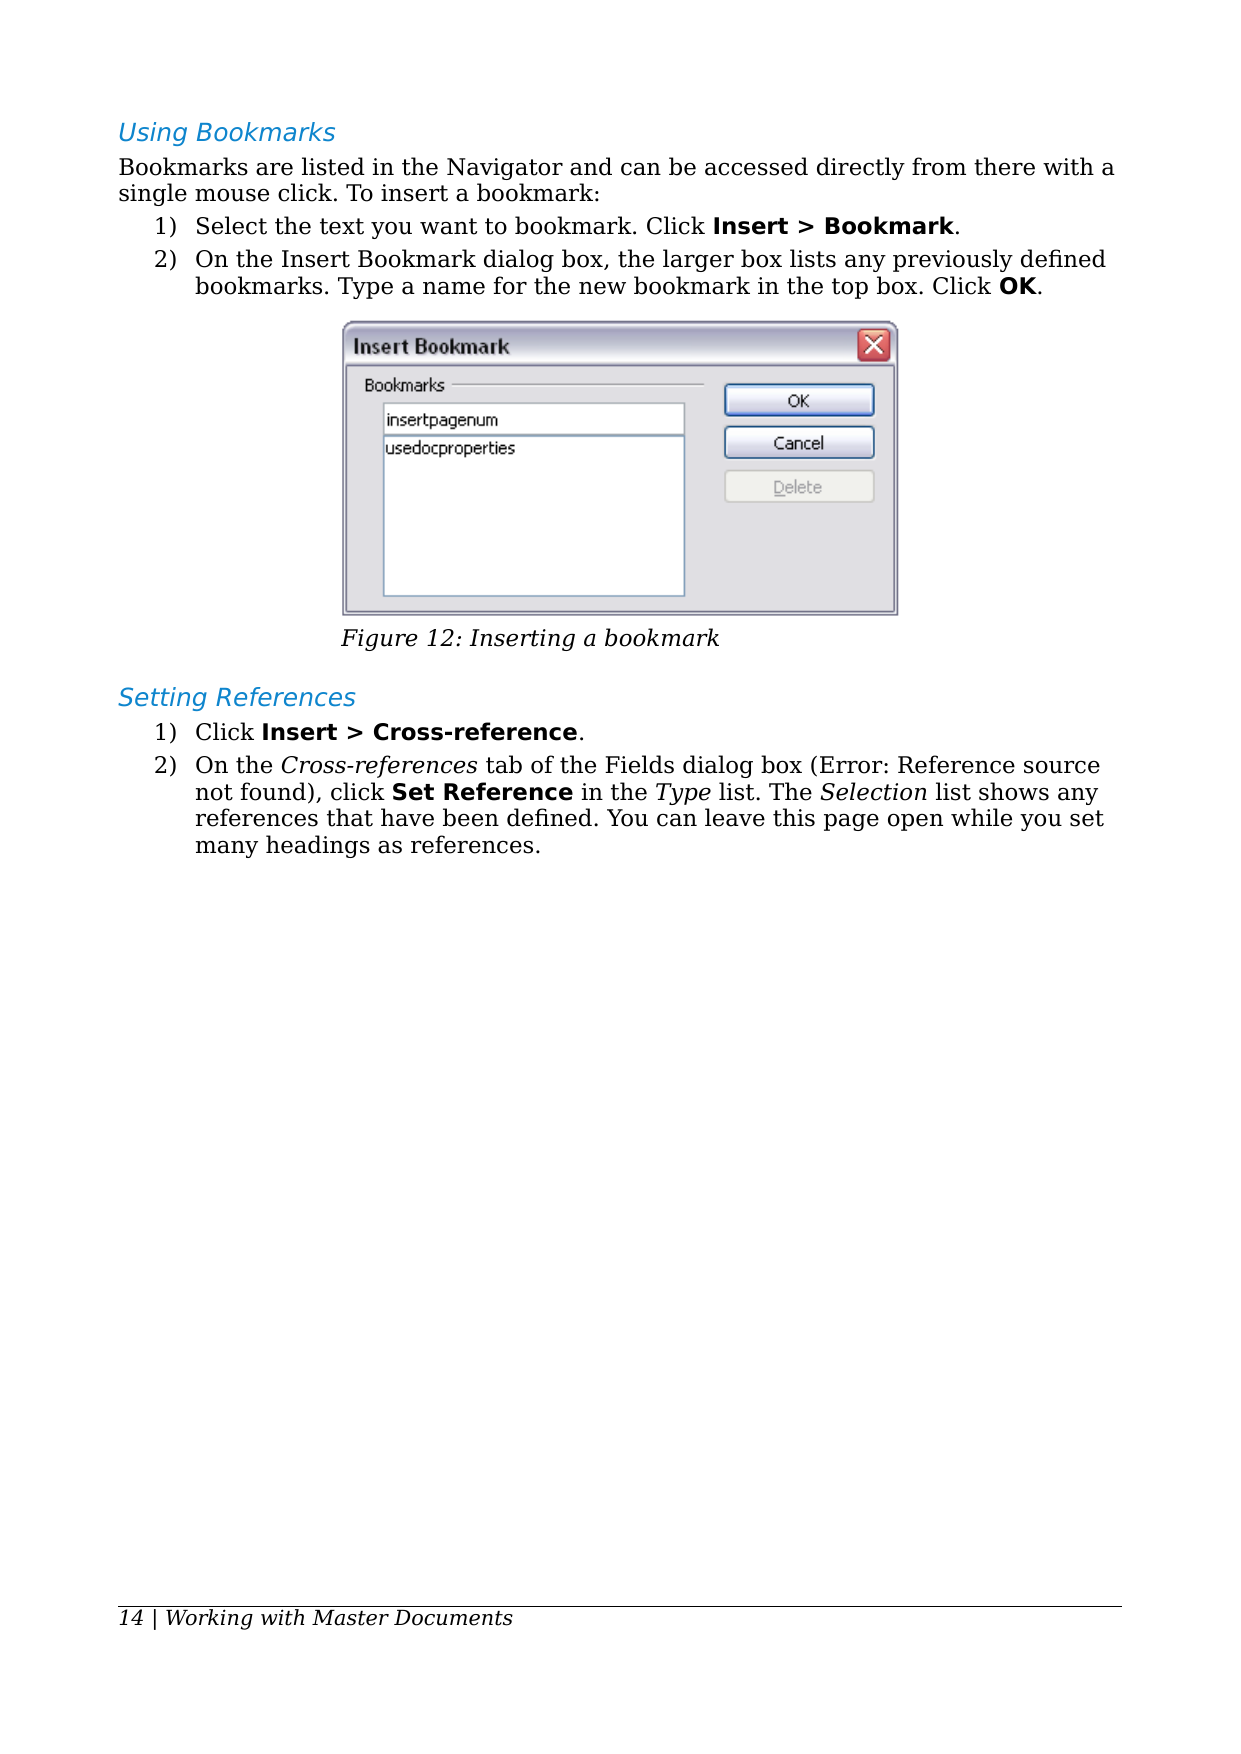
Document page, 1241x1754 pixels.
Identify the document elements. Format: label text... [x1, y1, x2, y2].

list Bookmarks are listed in the Navigator and can be accessed directly from there with a single mouse click. To insert a bookmark: [118, 154, 1122, 207]
subtitle Setting References [118, 684, 1122, 713]
list Select the text you want to bookmark. Click Insert > Bookmark. [177, 213, 1122, 240]
subtitle Using Bookmarks [118, 118, 1122, 147]
list On the Insert Bookmark dialog box, the larger box lists any previously defined bookmarks. Type a name for the new bookmark in the top box. Click OK. [177, 246, 1122, 300]
text Figure 12: Inserting a bookmark [341, 625, 899, 652]
list On the Cross-references tab of the Fields dialog box (Error: Reference source not found), click Set Reference in the Type list. The Selection list shows any references that have been defined. You can leave this page open while you set many headings as references. [177, 752, 1122, 859]
picture [341, 318, 899, 619]
list Click Insert > Cross-reference. [177, 719, 1122, 746]
